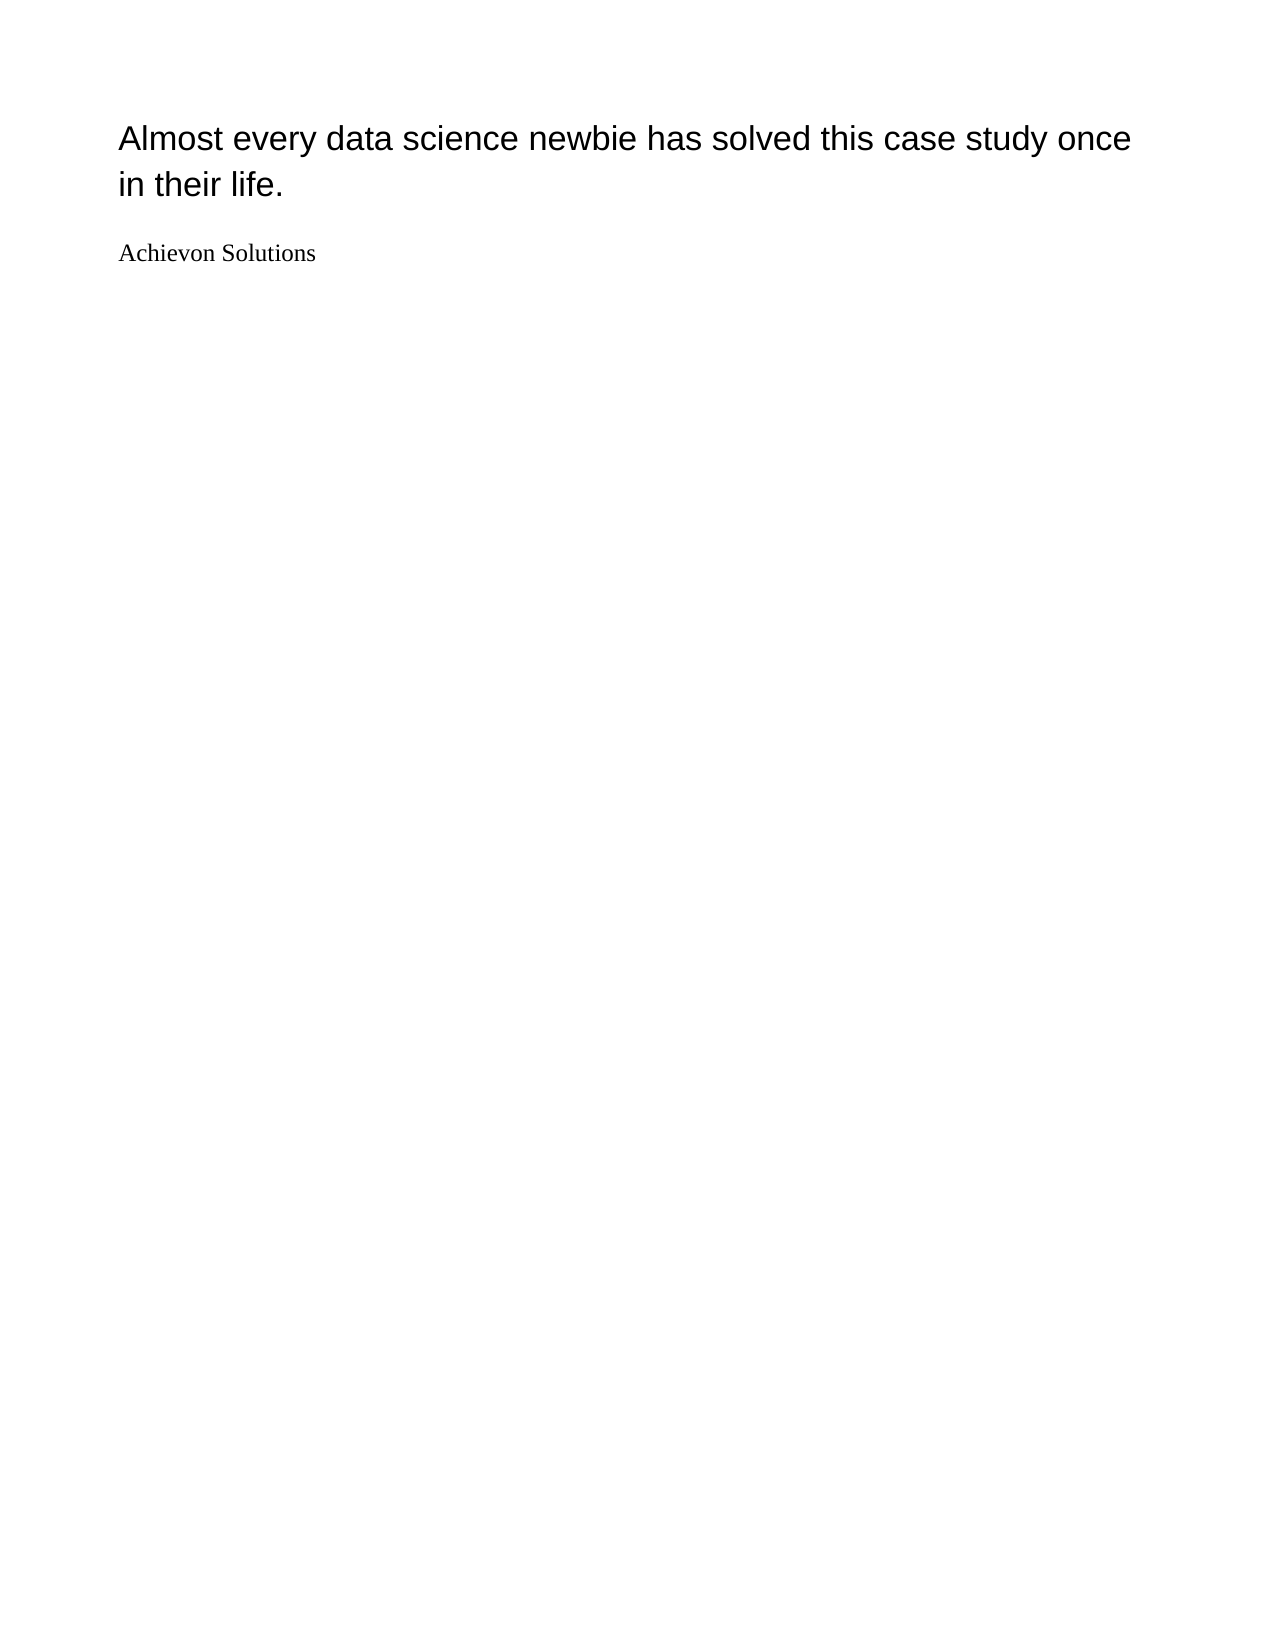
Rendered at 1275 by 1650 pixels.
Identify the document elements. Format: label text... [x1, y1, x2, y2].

text Achievon Solutions [118, 238, 1157, 267]
text Almost every data science newbie has solved this case study once in their life. [118, 118, 1157, 203]
